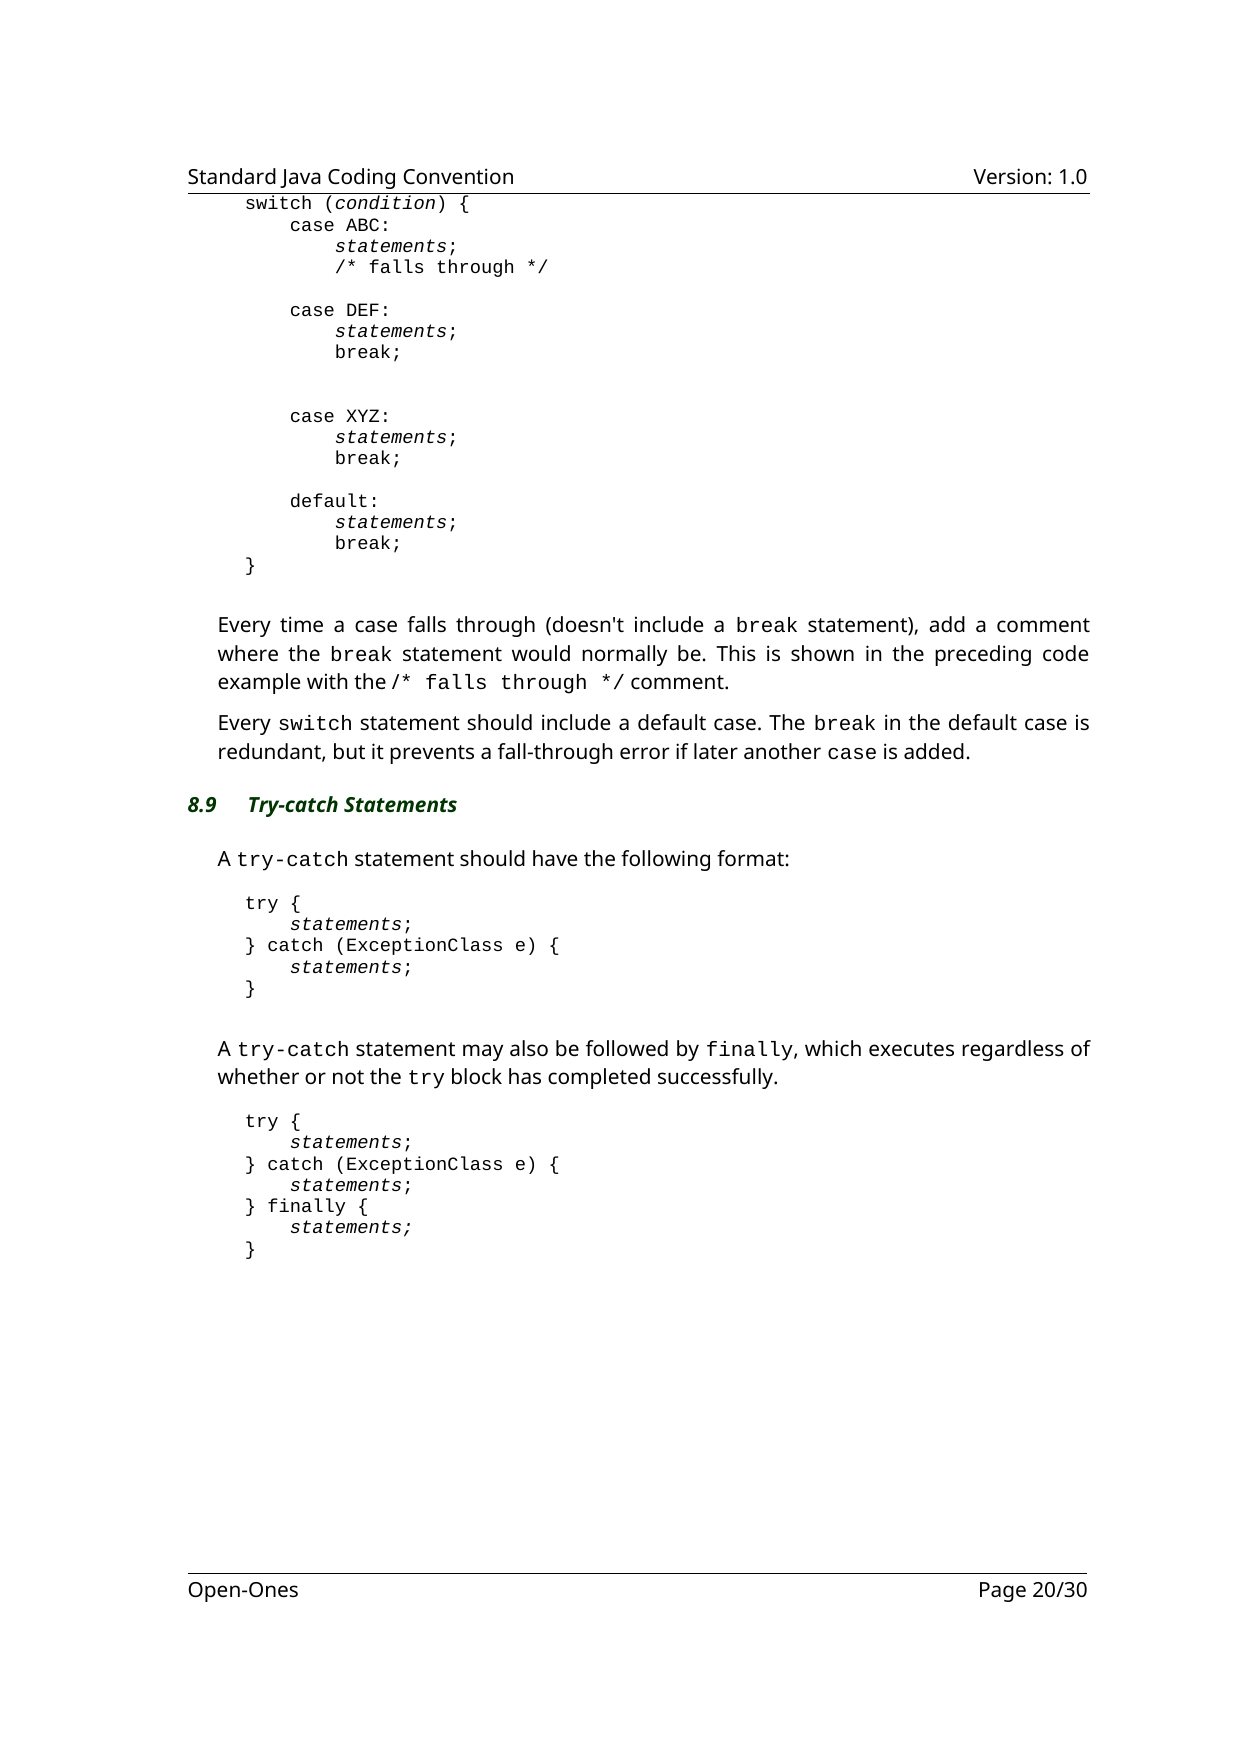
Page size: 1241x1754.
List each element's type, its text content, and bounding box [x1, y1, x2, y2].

text statements; [244, 957, 1053, 979]
text break; [244, 343, 1053, 364]
text case XYZ: [244, 407, 1053, 428]
text Every time a case falls through (doesn't include a break statement), add a comment where the break statement would normally be. This is shown in the preceding code example with the /* falls through */ comment. [217, 610, 1090, 696]
text A try-catch statement may also be followed by finally, which executes regardless of whether or not the try block has completed successfully. [217, 1034, 1090, 1091]
text case DEF: [244, 300, 1053, 322]
text switch (condition) { [244, 194, 1053, 215]
text statements; [244, 1176, 1053, 1197]
text } [244, 979, 1053, 1000]
text statements; [244, 915, 1053, 936]
text default: [244, 492, 1053, 513]
text statements; [244, 428, 1053, 449]
text } finally { [244, 1197, 1053, 1218]
text break; [244, 534, 1053, 555]
text } catch (ExceptionClass e) { [244, 936, 1053, 957]
text } [244, 1239, 1053, 1261]
text statements; [244, 322, 1053, 343]
text break; [244, 449, 1053, 470]
subtitle Try-catch Statements [187, 791, 1090, 819]
text statements; [244, 513, 1053, 534]
text statements; [244, 1218, 1053, 1239]
text statements; [244, 237, 1053, 258]
text /* falls through */ [244, 258, 1053, 279]
text case ABC: [244, 215, 1053, 237]
text try { [244, 1112, 1053, 1133]
text A try-catch statement should have the following format: [217, 844, 1090, 872]
text try { [244, 894, 1053, 915]
text Every switch statement should include a default case. The break in the default case is redundant, but it prevents a fall-through error if later another case is added. [217, 708, 1090, 766]
text } catch (ExceptionClass e) { [244, 1154, 1053, 1176]
text statements; [244, 1133, 1053, 1154]
text } [244, 555, 1053, 577]
